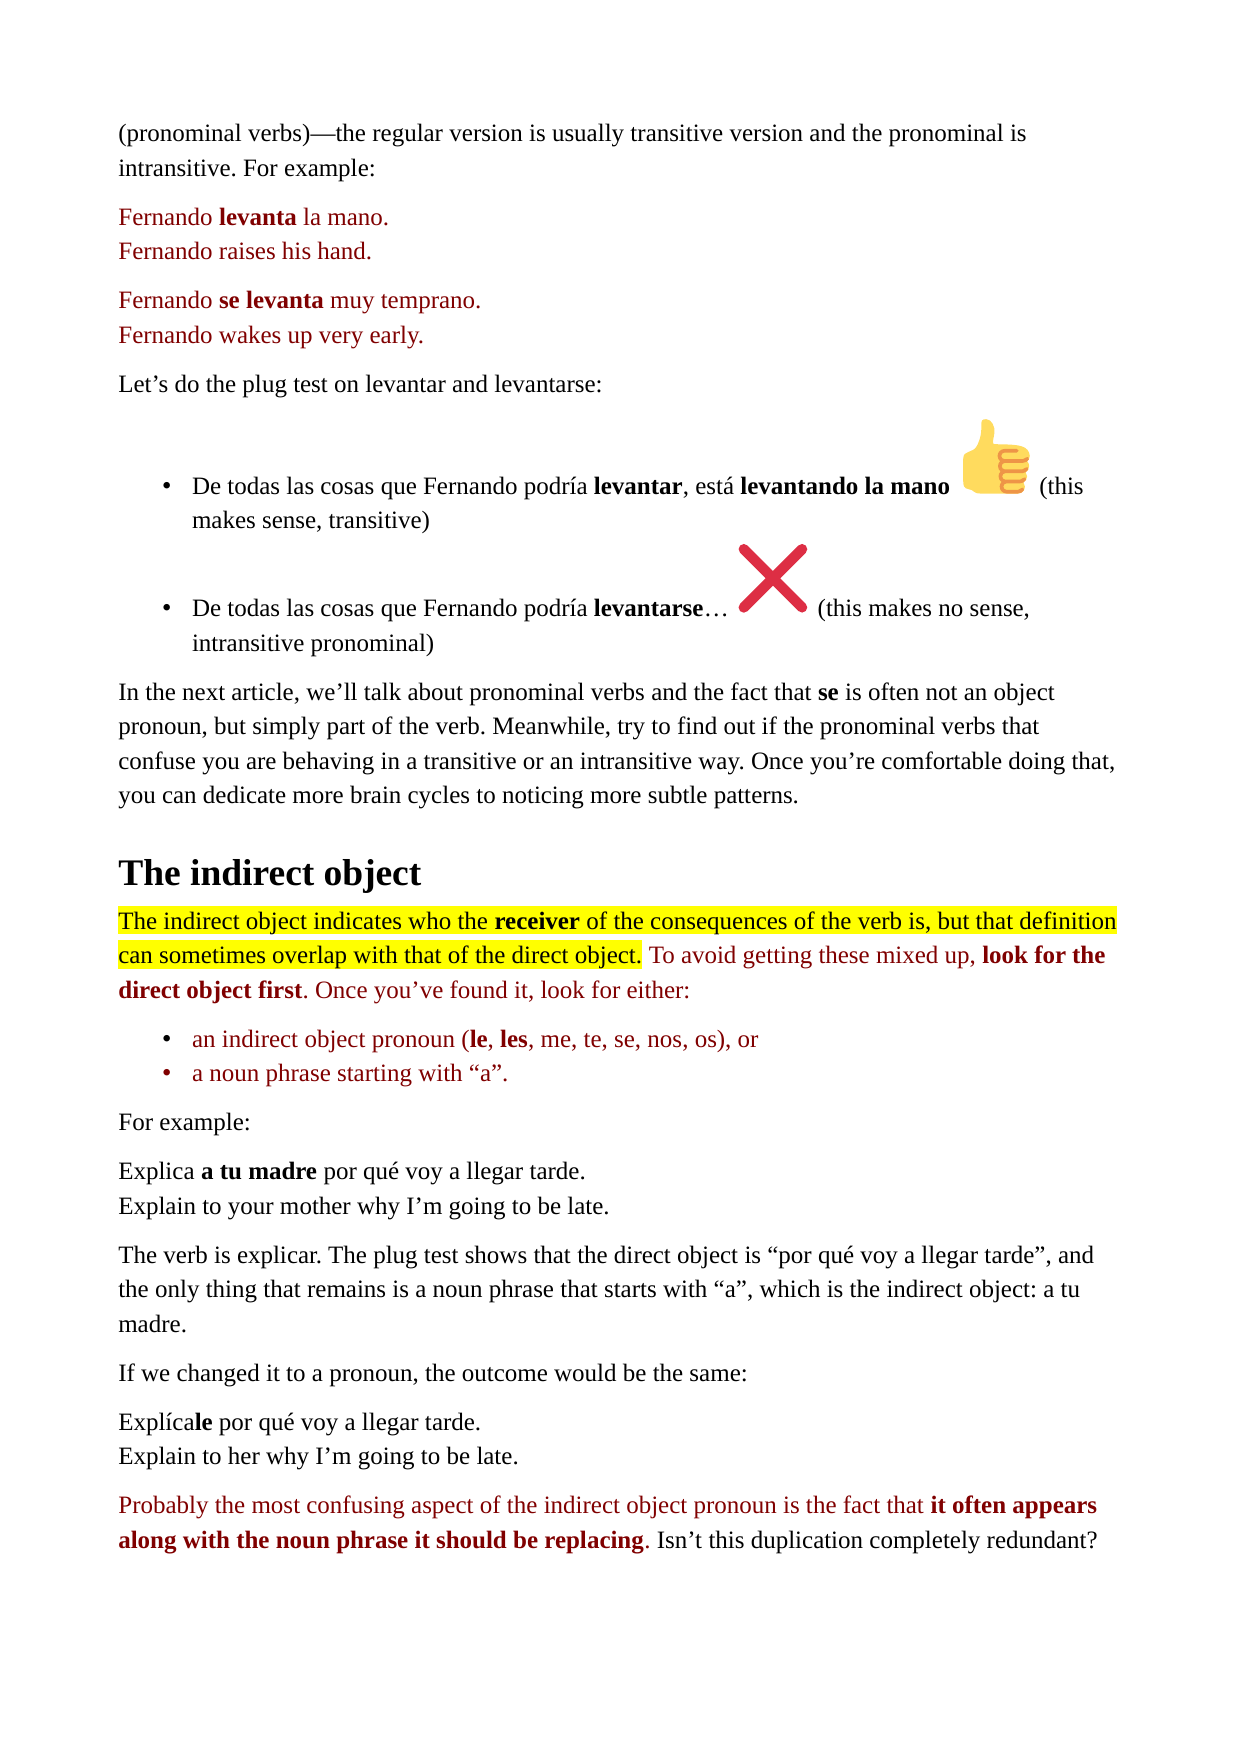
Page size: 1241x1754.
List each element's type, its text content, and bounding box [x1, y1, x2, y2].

text Fernando se levanta muy temprano. Fernando wakes up very early. [118, 285, 1122, 348]
text The verb is explicar. The plug test shows that the direct object is “por qué voy a llegar tarde”, and the only thing that remains is a noun phrase that starts with “a”, which is the indirect object: a tu madre. [118, 1240, 1122, 1338]
list an indirect object pronoun (le, les, me, te, se, nos, os), or [162, 1024, 1122, 1052]
list De todas las cosas que Fernando podría levantarse… (this makes no sense, intransitive pronominal) [162, 540, 1122, 656]
text Probably the most confusing aspect of the indirect object pronoun is the fact that it often appears along with the noun phrase it should be replacing. Isn’t this duplication completely redundant? [118, 1491, 1122, 1554]
text Explícale por qué voy a llegar tarde. Explain to her why I’m going to be late. [118, 1407, 1122, 1470]
text Fernando levanta la mano. Fernando raises his hand. [118, 202, 1122, 265]
text Explica a tu madre por qué voy a llegar tarde. Explain to your mother why I’m going to be late. [118, 1156, 1122, 1219]
list De todas las cosas que Fernando podría levantar, está levantando la mano (this makes sense, transitive) [162, 418, 1122, 534]
text (pronominal verbs)—the regular version is usually transitive version and the pronominal is intransitive. For example: [118, 118, 1122, 181]
list a noun phrase starting with “a”. [162, 1058, 1122, 1087]
subtitle The indirect object [118, 850, 1122, 893]
text If we changed it to a pronoun, the outcome would be the same: [118, 1358, 1122, 1387]
text Let’s do the plug test on levantar and levantarse: [118, 369, 1122, 397]
text The indirect object indicates who the receiver of the consequences of the verb is, but that definition can sometimes overlap with that of the direct object. To avoid getting these mixed up, look for the direct object first. Once you’ve found it, look for either: [118, 906, 1122, 1003]
text In the next article, we’ll talk about pronominal verbs and the fact that se is often not an object pronoun, but simply part of the verb. Meanwhile, try to find out if the pronominal verbs that confuse you are behaving in a transitive or an intransitive way. Once you’re comfortable doing that, you can dedicate more brain cycles to noticing more subtle patterns. [118, 677, 1122, 809]
text For example: [118, 1107, 1122, 1136]
